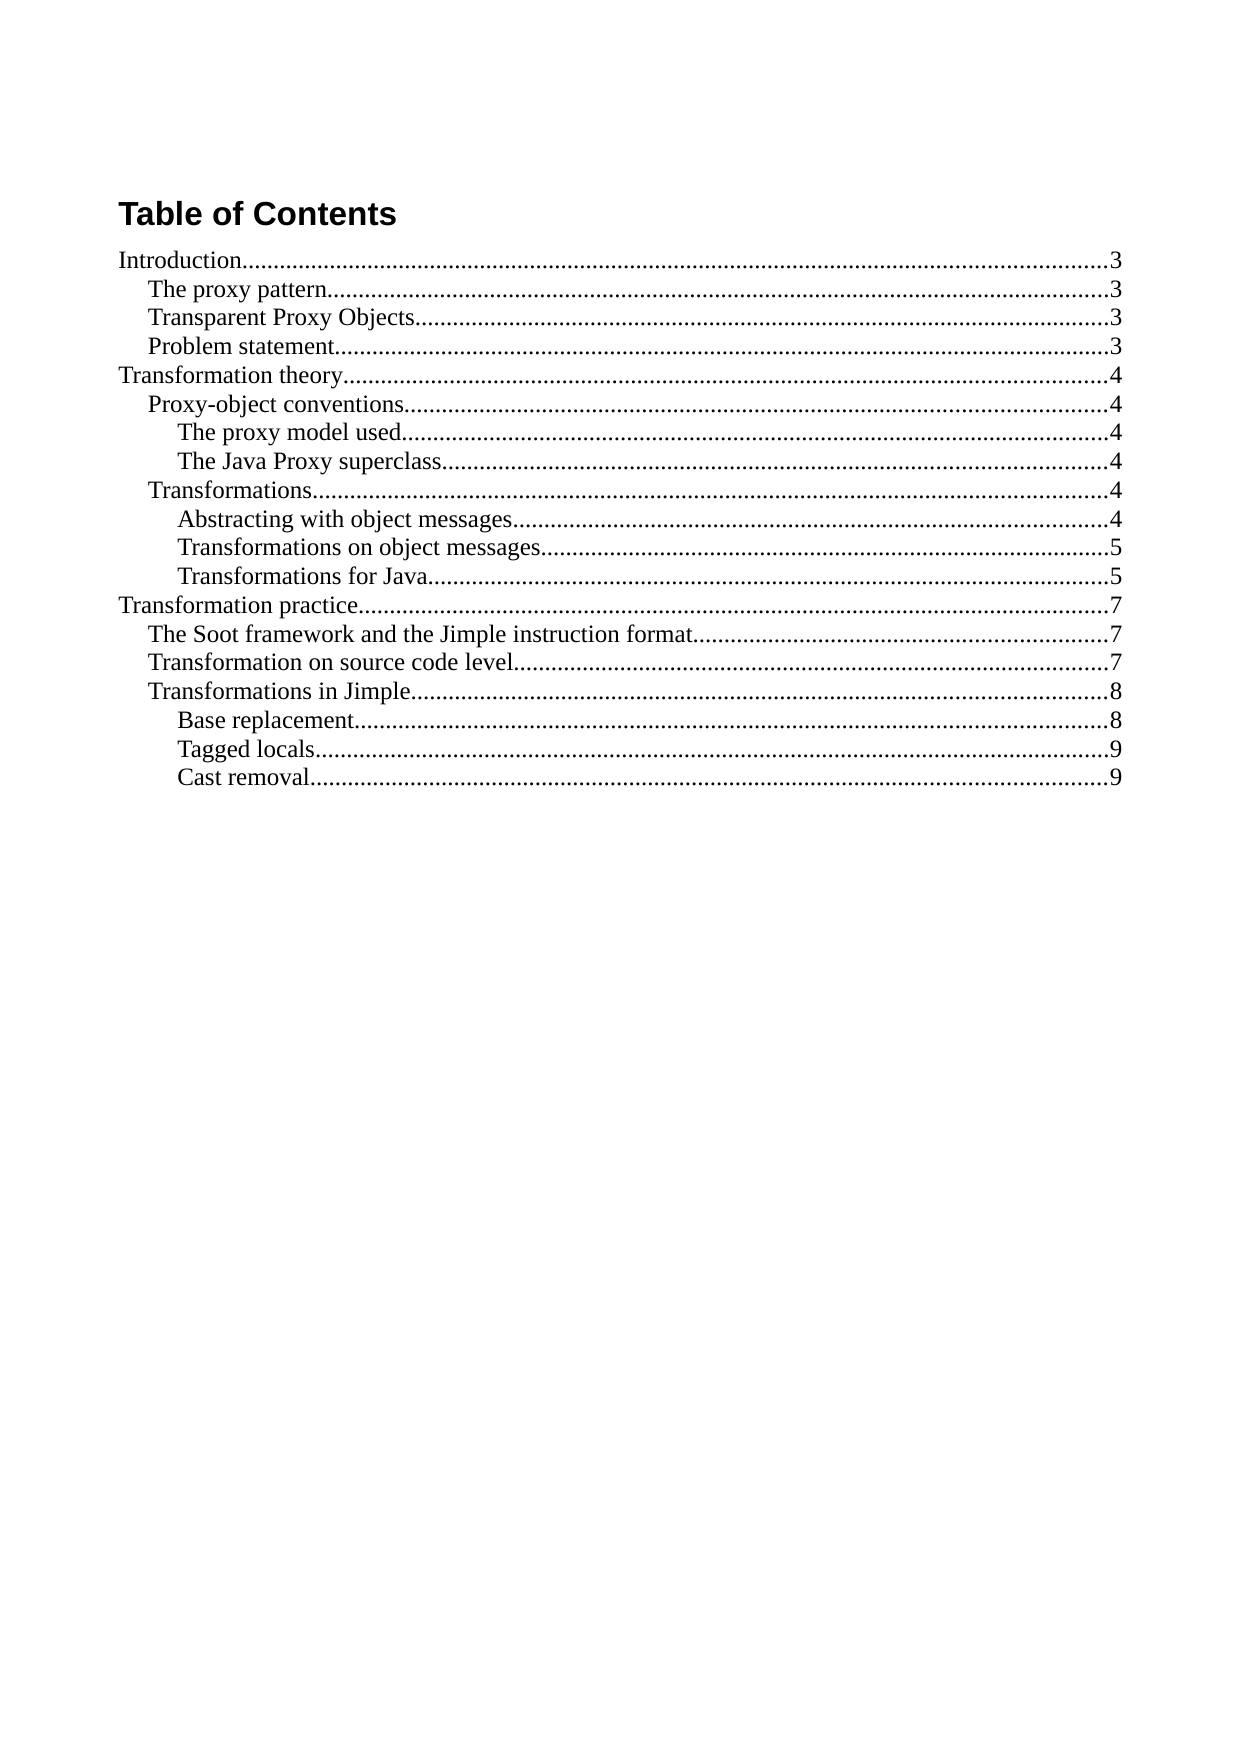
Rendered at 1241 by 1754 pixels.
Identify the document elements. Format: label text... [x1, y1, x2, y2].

text The proxy pattern 3 [148, 274, 1122, 302]
text Tagged locals 9 [177, 734, 1122, 762]
text Transformations on object messages 5 [177, 532, 1122, 561]
text Transformations for Java 5 [177, 561, 1122, 590]
text Base replacement 8 [177, 705, 1122, 734]
text Proxy-object conventions 4 [148, 389, 1122, 417]
text Transformation practice 7 [118, 590, 1122, 619]
text Abstracting with object messages 4 [177, 504, 1122, 532]
text Transformations in Jimple 8 [148, 676, 1122, 705]
text Problem statement 3 [148, 331, 1122, 360]
text Transformation on source code level 7 [148, 647, 1122, 676]
text Introduction 3 [118, 245, 1122, 274]
text Transformations 4 [148, 475, 1122, 504]
text Transparent Proxy Objects 3 [148, 302, 1122, 331]
subtitle Table of Contents [118, 194, 1122, 232]
text The Java Proxy superclass 4 [177, 446, 1122, 475]
text Cast removal 9 [177, 762, 1122, 791]
text The Soot framework and the Jimple instruction format 7 [148, 619, 1122, 647]
text Transformation theory 4 [118, 360, 1122, 389]
text The proxy model used 4 [177, 417, 1122, 446]
